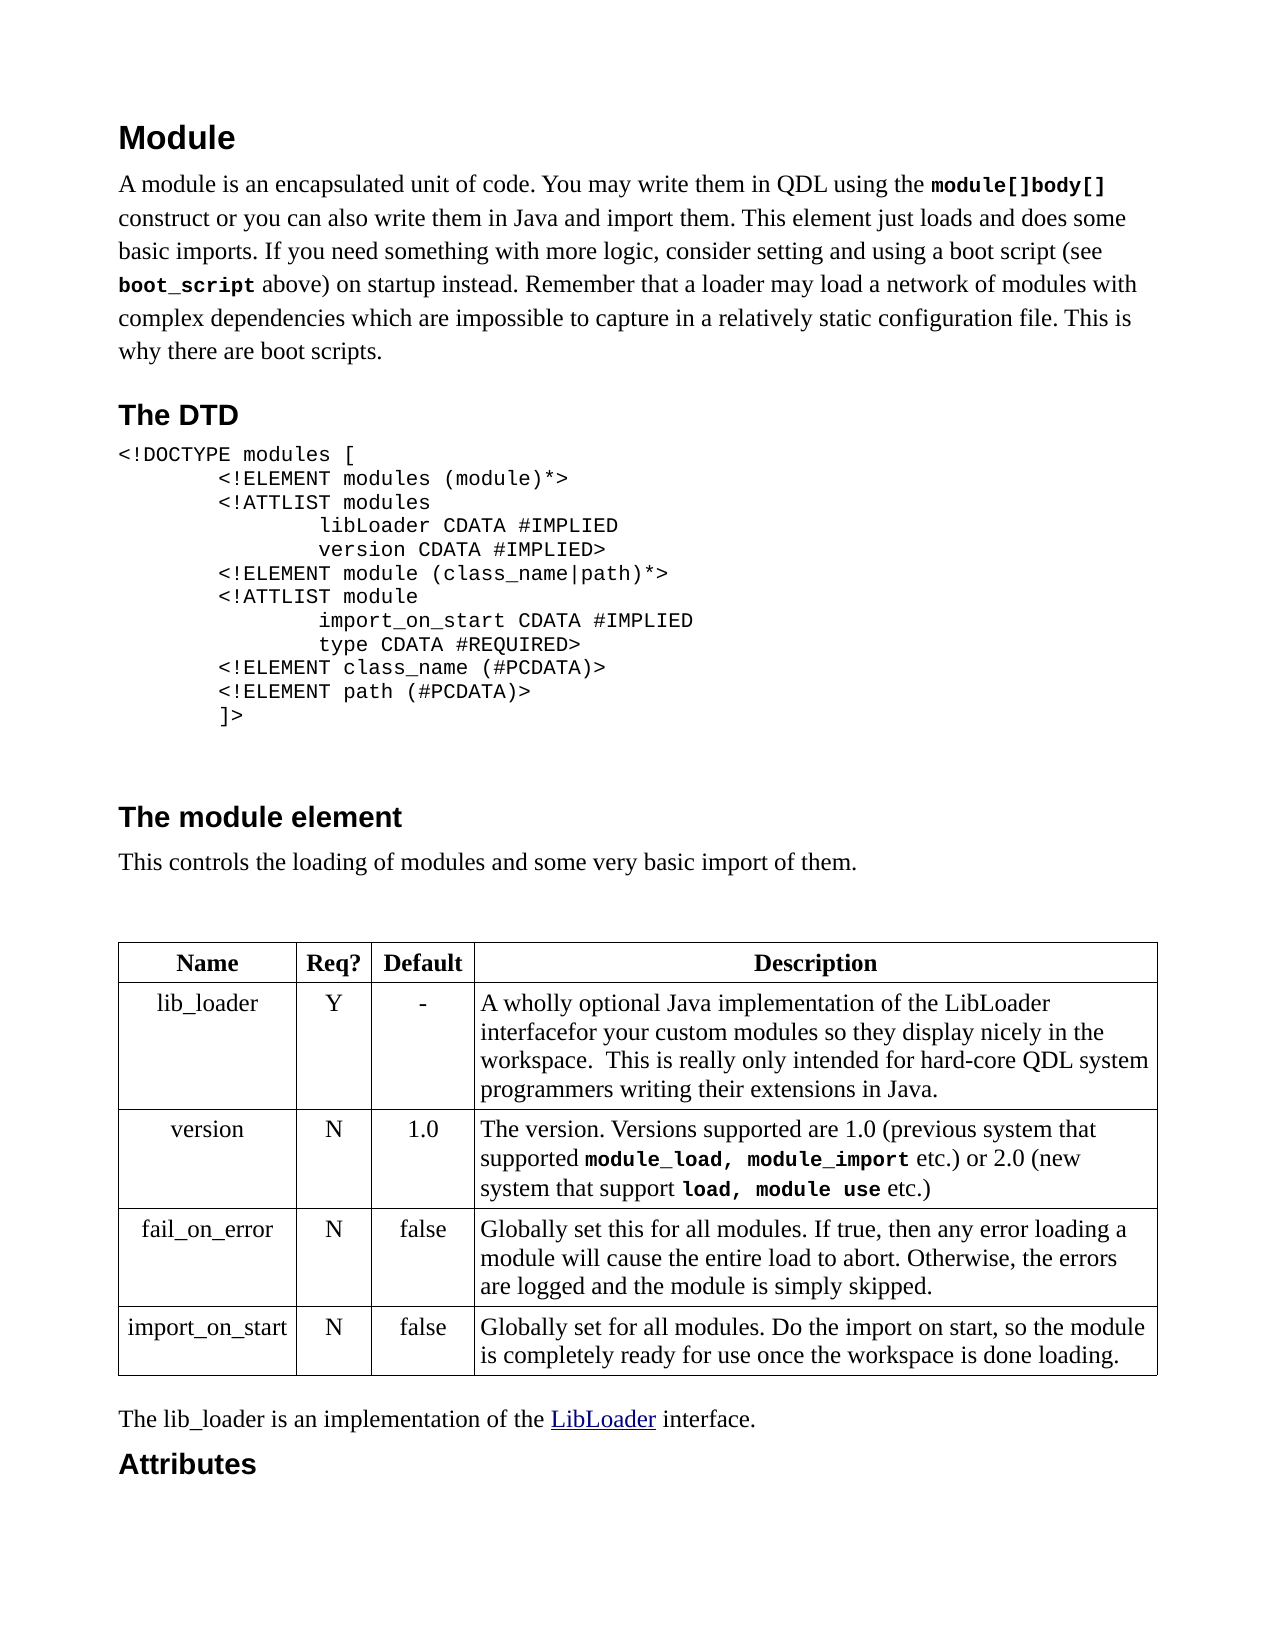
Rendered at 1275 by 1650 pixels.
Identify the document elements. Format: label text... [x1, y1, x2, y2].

subtitle Attributes [118, 1447, 1157, 1481]
table_cell lib_loader [119, 983, 296, 1109]
subtitle The DTD [118, 398, 1157, 432]
table_cell The version. Versions supported are 1.0 (previous system that supported module_load, module_import etc.) or 2.0 (new system that support load, module use etc.) [475, 1110, 1157, 1208]
table_cell false [372, 1209, 474, 1306]
table_cell import_on_start [119, 1307, 296, 1375]
table_cell A wholly optional Java implementation of the LibLoader interfacefor your custom modules so they display nicely in the workspace. This is really only intended for hard-core QDL system programmers writing their extensions in Java. [475, 983, 1157, 1109]
table_header Default [372, 943, 474, 982]
text This controls the loading of modules and some very basic import of them. [118, 847, 1157, 875]
table_cell 1.0 [372, 1110, 474, 1208]
table_cell version [119, 1110, 296, 1208]
text <!DOCTYPE modules [ <!ELEMENT modules (module)*> <!ATTLIST modules libLoader CDATA #IMPLIED version CDATA #IMPLIED> <!ELEMENT module (class_name|path)*> <!ATTLIST module import_on_start CDATA #IMPLIED type CDATA #REQUIRED> <!ELEMENT class_name (#PCDATA)> <!ELEMENT path (#PCDATA)> ]> [118, 444, 1157, 728]
table_cell - [372, 983, 474, 1109]
text The lib_loader is an implementation of the LibLoader interface. [118, 1404, 1157, 1433]
table_cell N [297, 1209, 371, 1306]
table_header Name [119, 943, 296, 982]
subtitle Module [118, 118, 1157, 157]
table_cell Y [297, 983, 371, 1109]
subtitle The module element [118, 800, 1157, 834]
table_cell false [372, 1307, 474, 1375]
table_cell Globally set for all modules. Do the import on start, so the module is completely ready for use once the workspace is done loading. [475, 1307, 1157, 1375]
table_cell fail_on_error [119, 1209, 296, 1306]
table_header Description [475, 943, 1157, 982]
table_header Req? [297, 943, 371, 982]
table_cell N [297, 1110, 371, 1208]
table_cell Globally set this for all modules. If true, then any error loading a module will cause the entire load to abort. Otherwise, the errors are logged and the module is simply skipped. [475, 1209, 1157, 1306]
table_cell N [297, 1307, 371, 1375]
text A module is an encapsulated unit of code. You may write them in QDL using the module[]body[] construct or you can also write them in Java and import them. This element just loads and does some basic imports. If you need something with more logic, consider setting and using a boot script (see boot_script above) on startup instead. Remember that a loader may load a network of modules with complex dependencies which are impossible to capture in a relatively static configuration file. This is why there are boot scripts. [118, 169, 1157, 365]
